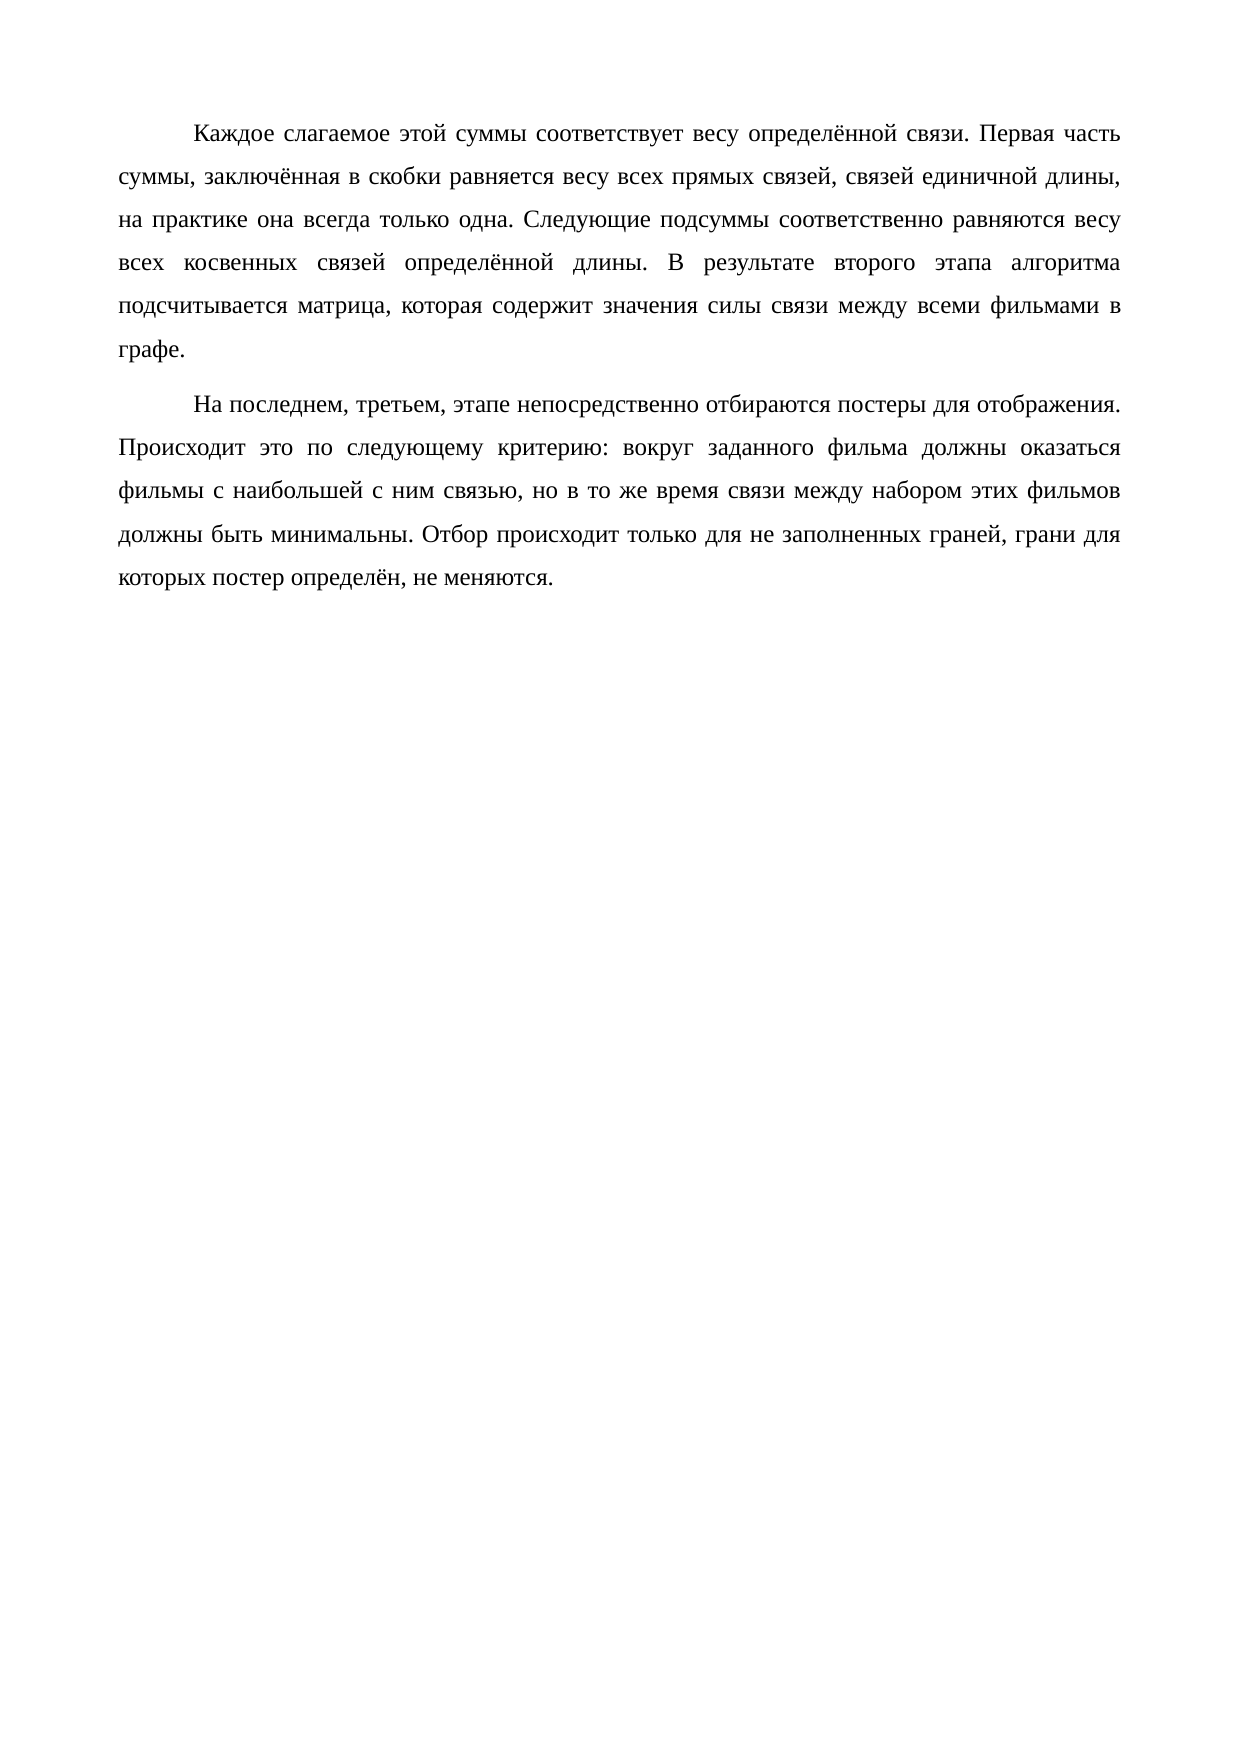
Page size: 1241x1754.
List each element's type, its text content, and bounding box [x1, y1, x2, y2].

text На последнем, третьем, этапе непосредственно отбираются постеры для отображения. Происходит это по следующему критерию: вокруг заданного фильма должны оказаться фильмы с наибольшей с ним связью, но в то же время связи между набором этих фильмов должны быть минимальны. Отбор происходит только для не заполненных граней, грани для которых постер определён, не меняются. [118, 389, 1122, 591]
text Каждое слагаемое этой суммы соответствует весу определённой связи. Первая часть суммы, заключённая в скобки равняется весу всех прямых связей, связей единичной длины, на практике она всегда только одна. Следующие подсуммы соответственно равняются весу всех косвенных связей определённой длины. В результате второго этапа алгоритма подсчитывается матрица, которая содержит значения силы связи между всеми фильмами в графе. [118, 118, 1122, 362]
